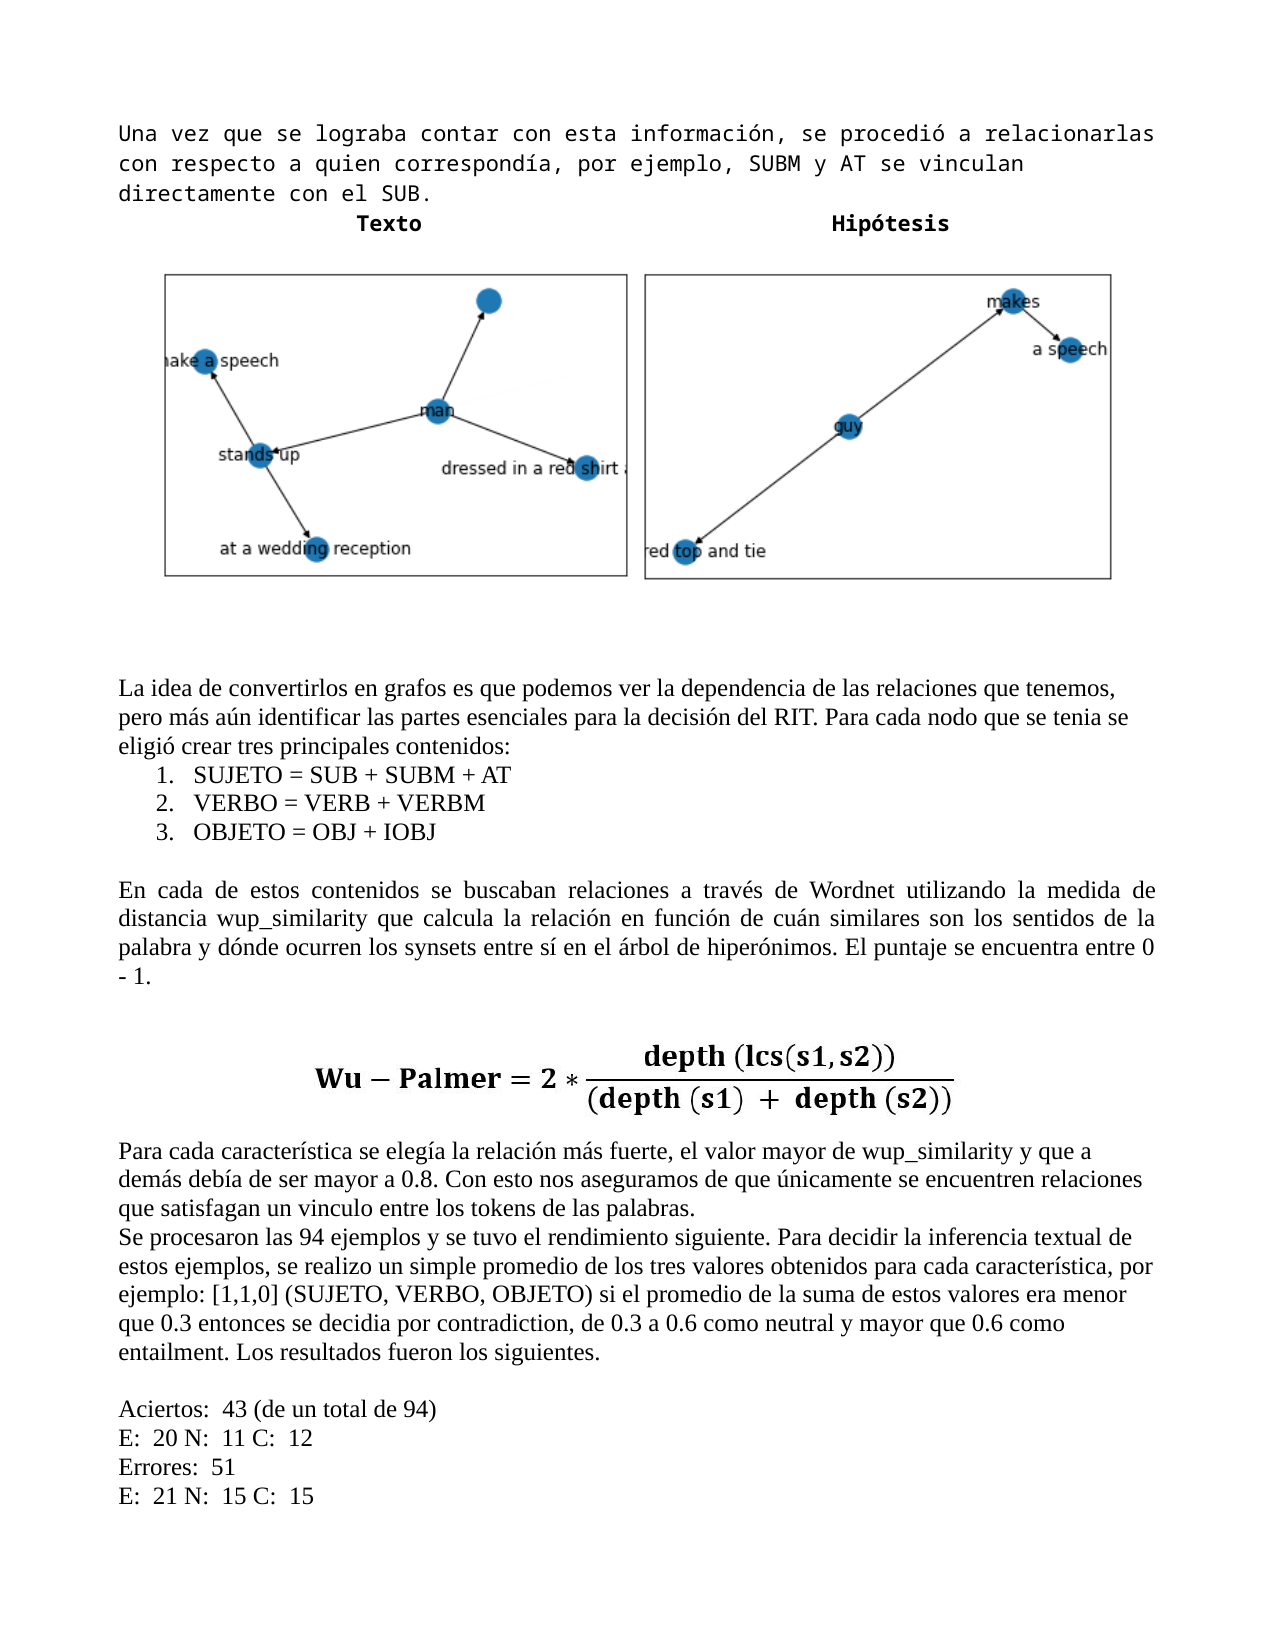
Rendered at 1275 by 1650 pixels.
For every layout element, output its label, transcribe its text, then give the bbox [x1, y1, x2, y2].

text E: 21 N: 15 C: 15 [118, 1481, 1157, 1509]
text Aciertos: 43 (de un total de 94) [118, 1394, 1157, 1423]
list SUJETO = SUB + SUBM + AT [156, 760, 1157, 788]
text Para cada característica se elegía la relación más fuerte, el valor mayor de wup_similarity y que a demás debía de ser mayor a 0.8. Con esto nos aseguramos de que únicamente se encuentren relaciones que satisfagan un vinculo entre los tokens de las palabras. [118, 1136, 1157, 1222]
text Texto Hipótesis [297, 207, 1157, 237]
text En cada de estos contenidos se buscaban relaciones a través de Wordnet utilizando la medida de distancia wup_similarity que calcula la relación en función de cuán similares son los sentidos de la palabra y dónde ocurren los synsets entre sí en el árbol de hiperónimos. El puntaje se encuentra entre 0 - 1. [118, 875, 1157, 990]
text Errores: 51 [118, 1452, 1157, 1481]
list OBJETO = OBJ + IOBJ [156, 817, 1157, 846]
text E: 20 N: 11 C: 12 [118, 1423, 1157, 1452]
text Una vez que se lograba contar con esta información, se procedió a relacionarlas con respecto a quien correspondía, por ejemplo, SUBM y AT se vinculan directamente con el SUB. [118, 118, 1157, 207]
list VERBO = VERB + VERBM [156, 788, 1157, 817]
text La idea de convertirlos en grafos es que podemos ver la dependencia de las relaciones que tenemos, pero más aún identificar las partes esenciales para la decisión del RIT. Para cada nodo que se tenia se eligió crear tres principales contenidos: [118, 673, 1157, 760]
text Se procesaron las 94 ejemplos y se tuvo el rendimiento siguiente. Para decidir la inferencia textual de estos ejemplos, se realizo un simple promedio de los tres valores obtenidos para cada característica, por ejemplo: [1,1,0] (SUJETO, VERBO, OBJETO) si el promedio de la suma de estos valores era menor que 0.3 entonces se decidia por contradiction, de 0.3 a 0.6 como neutral y mayor que 0.6 como entailment. Los resultados fueron los siguientes. [118, 1222, 1157, 1366]
